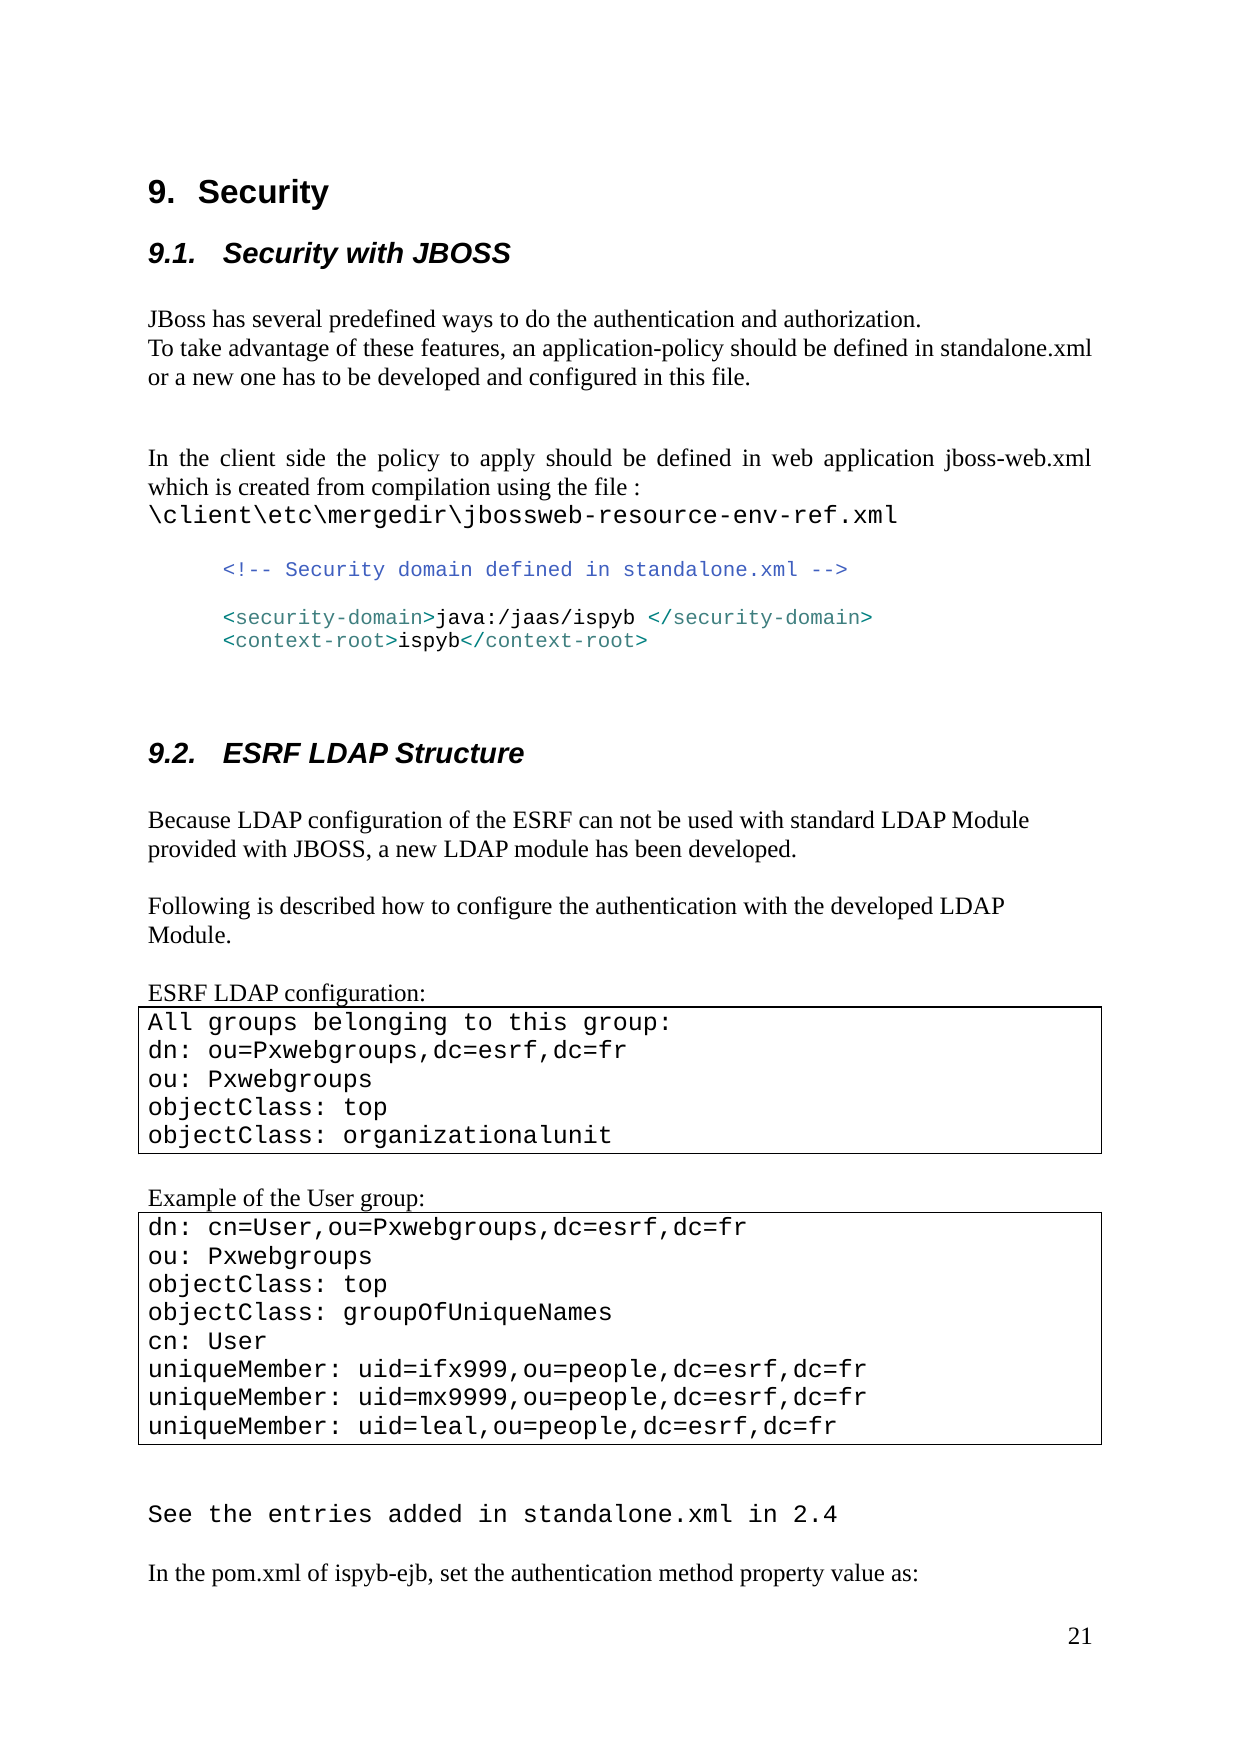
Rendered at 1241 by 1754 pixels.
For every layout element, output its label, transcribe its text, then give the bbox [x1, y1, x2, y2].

text uniqueMember: uid=ifx999,ou=people,dc=esrf,dc=fr [148, 1357, 1093, 1385]
text See the entries added in standalone.xml in 2.4 [148, 1501, 1093, 1530]
text objectClass: top [148, 1272, 1093, 1300]
text Because LDAP configuration of the ESRF can not be used with standard LDAP Module provided with JBOSS, a new LDAP module has been developed. [148, 805, 1093, 863]
subtitle Security with JBOSS [148, 236, 1093, 269]
text <!-- Security domain defined in standalone.xml --> [148, 559, 1093, 583]
text dn: ou=Pxwebgroups,dc=esrf,dc=fr [148, 1038, 1093, 1066]
text ou: Pxwebgroups [148, 1243, 1093, 1272]
text dn: cn=User,ou=Pxwebgroups,dc=esrf,dc=fr [139, 1213, 1101, 1243]
text To take advantage of these features, an application-policy should be defined in standalone.xml or a new one has to be developed and configured in this file. [148, 333, 1093, 391]
text objectClass: groupOfUniqueNames [148, 1300, 1093, 1328]
text In the pom.xml of ispyb-ejb, set the authentication method property value as: [148, 1558, 1093, 1587]
text objectClass: organizationalunit [139, 1120, 1101, 1153]
text ESRF LDAP configuration: [148, 978, 1093, 1006]
text \client\etc\mergedir\jbossweb-resource-env-ref.xml [148, 503, 1093, 531]
text Following is described how to configure the authentication with the developed LDAP Module. [148, 891, 1093, 949]
subtitle ESRF LDAP Structure [148, 737, 1093, 770]
text All groups belonging to this group: [139, 1008, 1101, 1038]
text Example of the User group: [148, 1183, 1093, 1212]
subtitle Security [148, 173, 1093, 211]
text uniqueMember: uid=mx9999,ou=people,dc=esrf,dc=fr [148, 1385, 1093, 1410]
text ou: Pxwebgroups [148, 1066, 1093, 1094]
text JBoss has several predefined ways to do the authentication and authorization. [148, 304, 1093, 333]
text In the client side the policy to apply should be defined in web application jboss-web.xml which is created from compilation using the file : [148, 443, 1093, 503]
text cn: User [148, 1328, 1093, 1357]
text objectClass: top [148, 1094, 1093, 1120]
text uniqueMember: uid=leal,ou=people,dc=esrf,dc=fr [139, 1410, 1101, 1444]
text <context-root>ispyb</context-root> [148, 630, 1093, 654]
text <security-domain>java:/jaas/ispyb </security-domain> [148, 607, 1093, 630]
